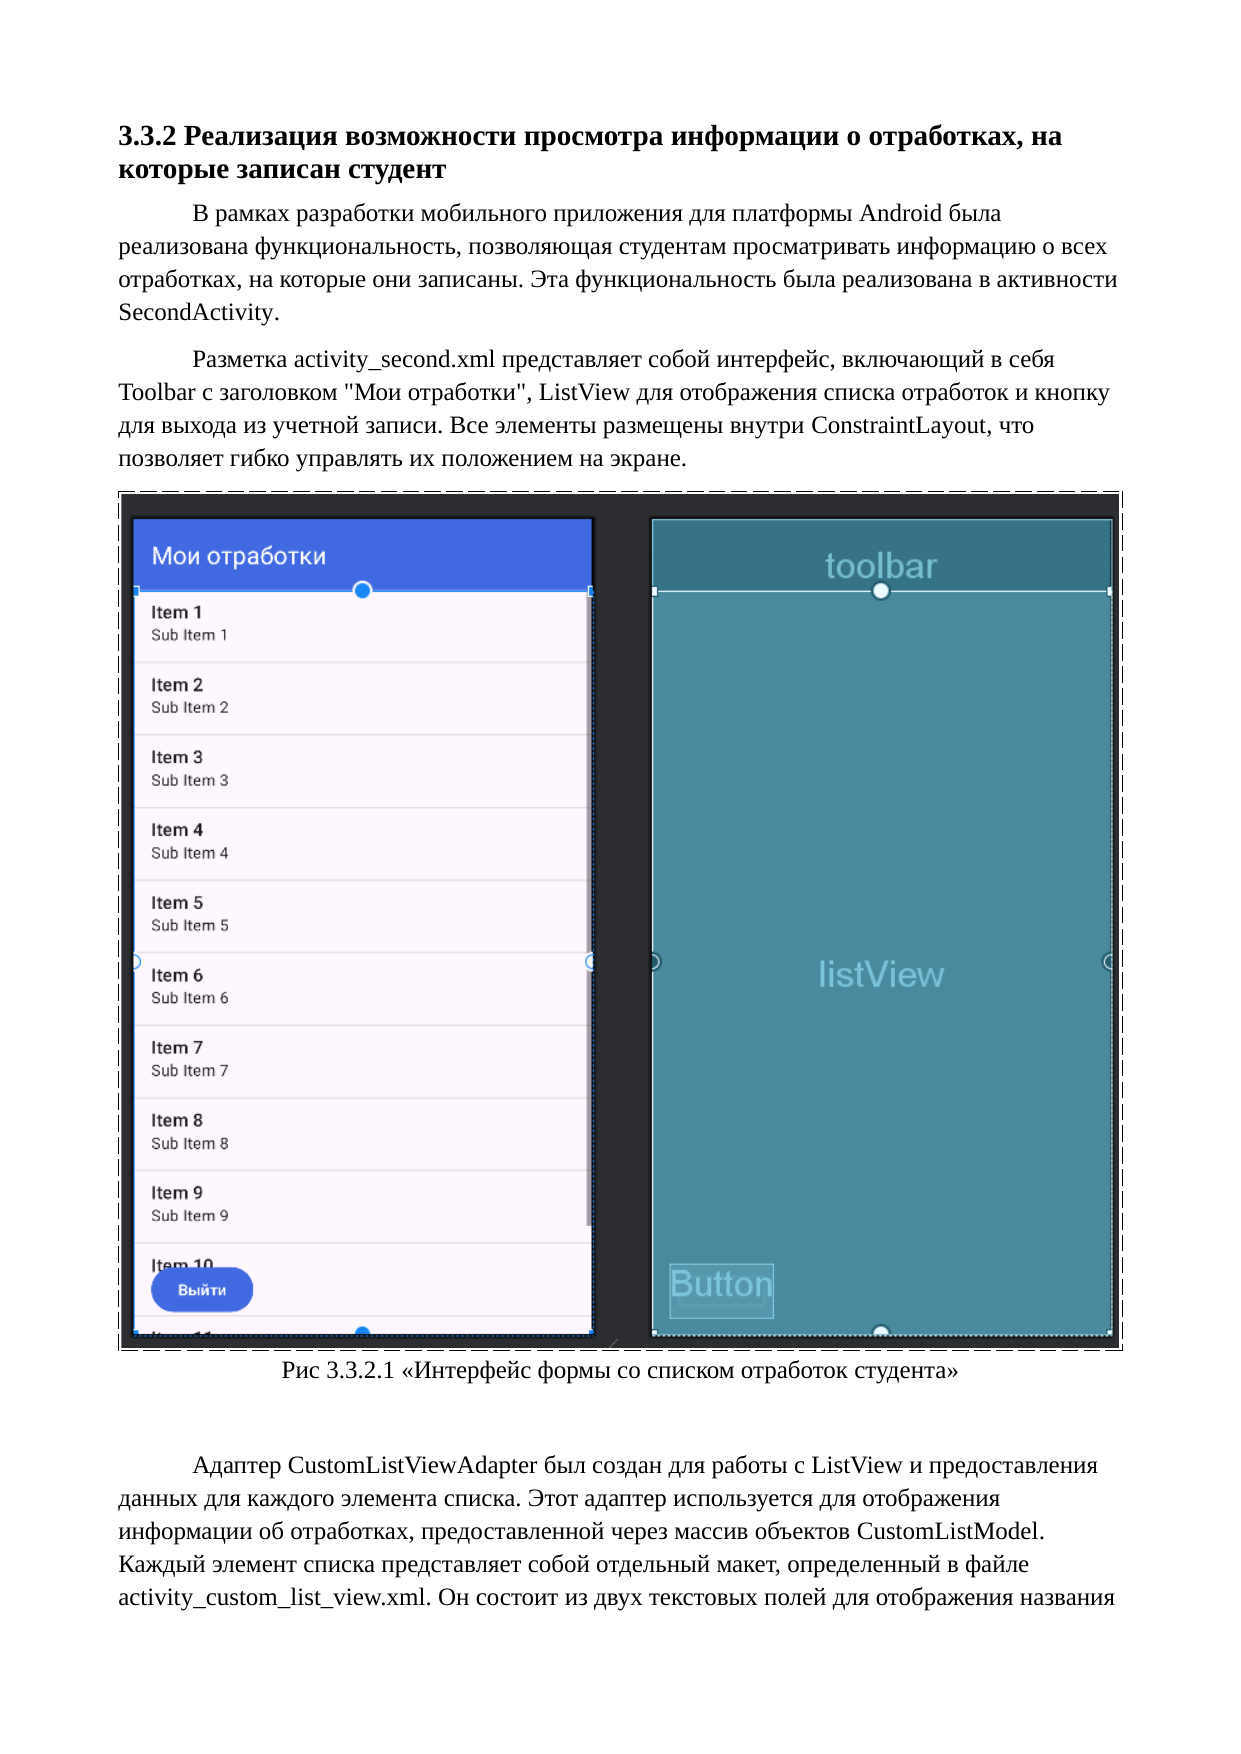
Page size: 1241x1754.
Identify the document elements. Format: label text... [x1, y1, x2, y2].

text Адаптер CustomListViewAdapter был создан для работы с ListView и предоставления данных для каждого элемента списка. Этот адаптер используется для отображения информации об отработках, предоставленной через массив объектов CustomListModel. Каждый элемент списка представляет собой отдельный макет, определенный в файле activity_custom_list_view.xml. Он состоит из двух текстовых полей для отображения названия [118, 1450, 1122, 1611]
picture [121, 494, 1119, 1348]
subtitle 3.3.2 Реализация возможности просмотра информации о отработках, на которые записан студент [118, 118, 1122, 185]
text В рамках разработки мобильного приложения для платформы Android была реализована функциональность, позволяющая студентам просматривать информацию о всех отработках, на которые они записаны. Эта функциональность была реализована в активности SecondActivity. [118, 198, 1122, 326]
text Рис 3.3.2.1 «Интерфейс формы со списком отработок студента» [118, 491, 1122, 1384]
text Разметка activity_second.xml представляет собой интерфейс, включающий в себя Toolbar с заголовком "Мои отработки", ListView для отображения списка отработок и кнопку для выхода из учетной записи. Все элементы размещены внутри ConstraintLayout, что позволяет гибко управлять их положением на экране. [118, 344, 1122, 472]
